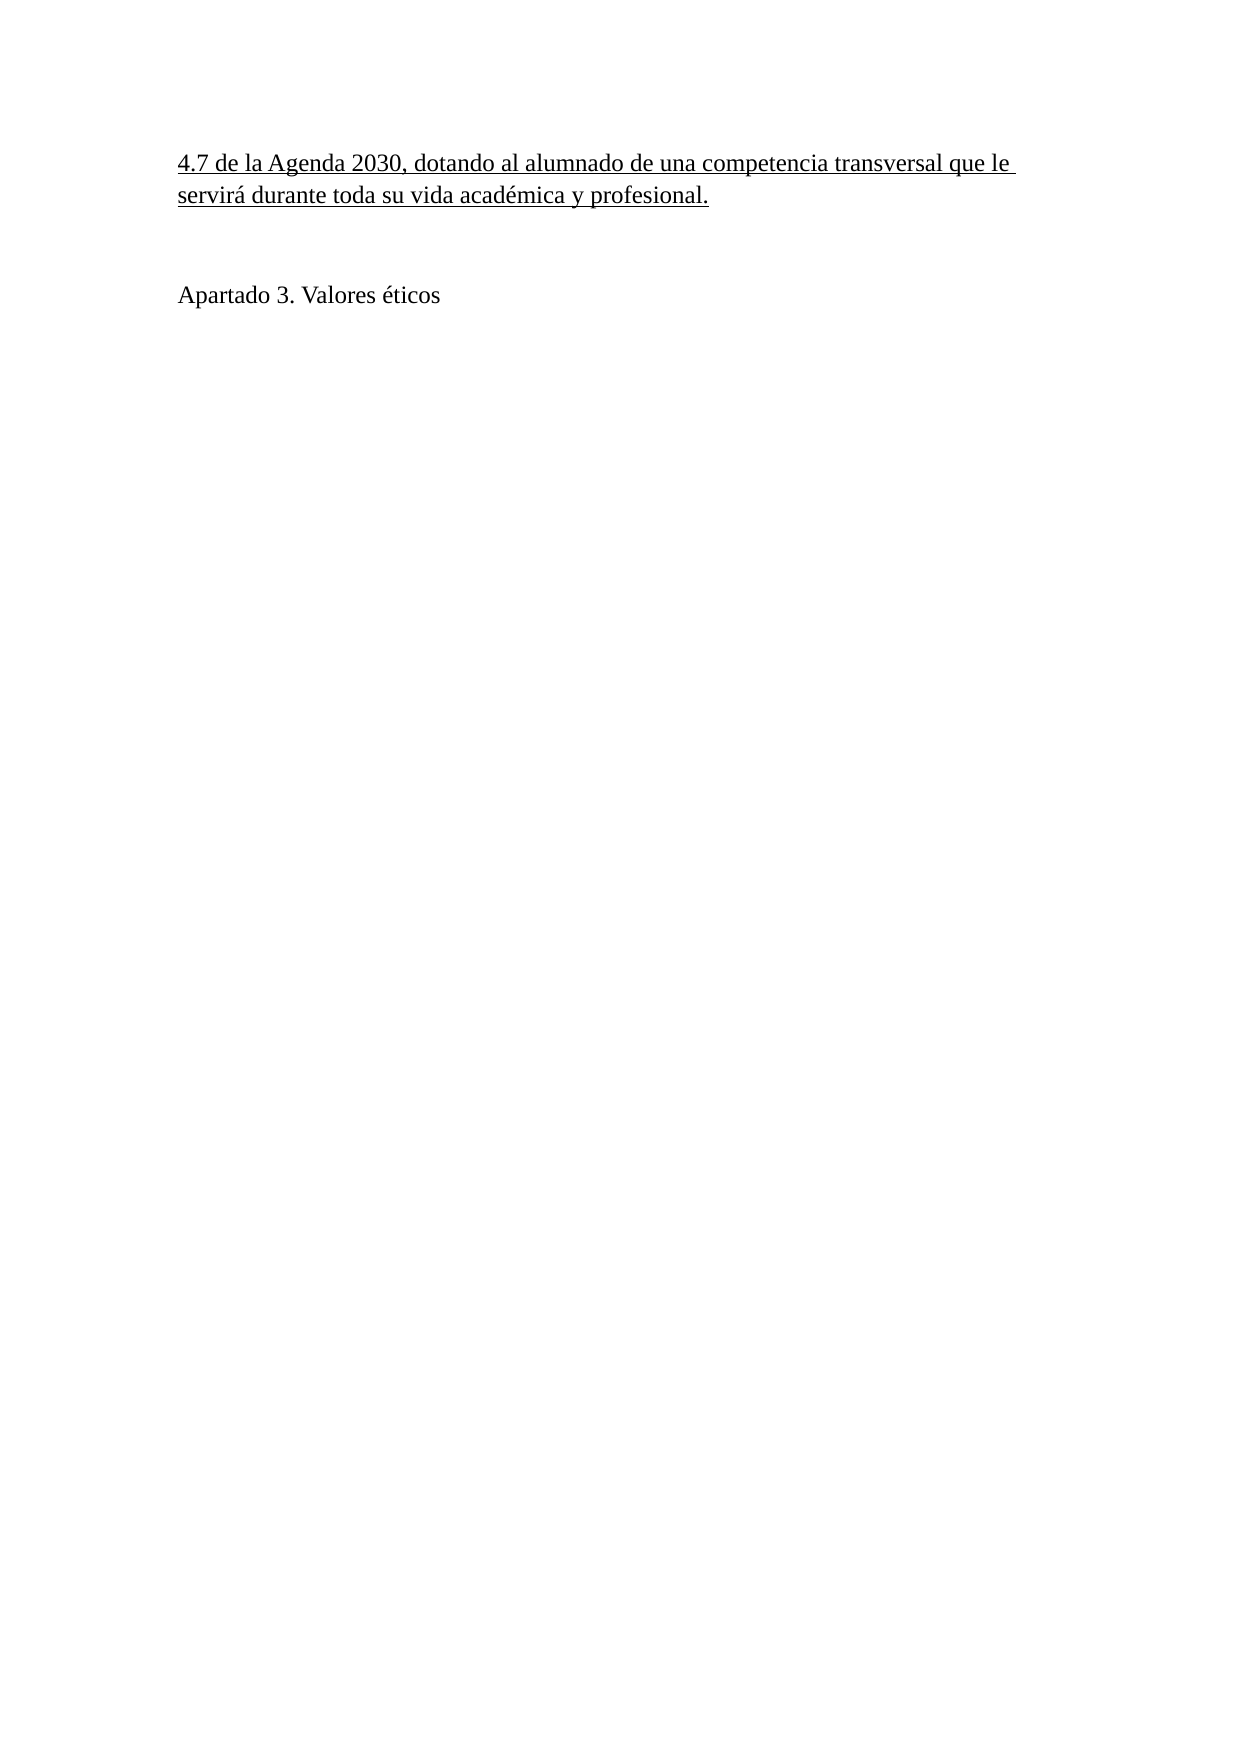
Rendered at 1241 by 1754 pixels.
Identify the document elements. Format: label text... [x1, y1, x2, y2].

text Apartado 3. Valores éticos [177, 280, 1063, 309]
text 4.7 de la Agenda 2030, dotando al alumnado de una competencia transversal que le servirá durante toda su vida académica y profesional. [177, 148, 1063, 209]
